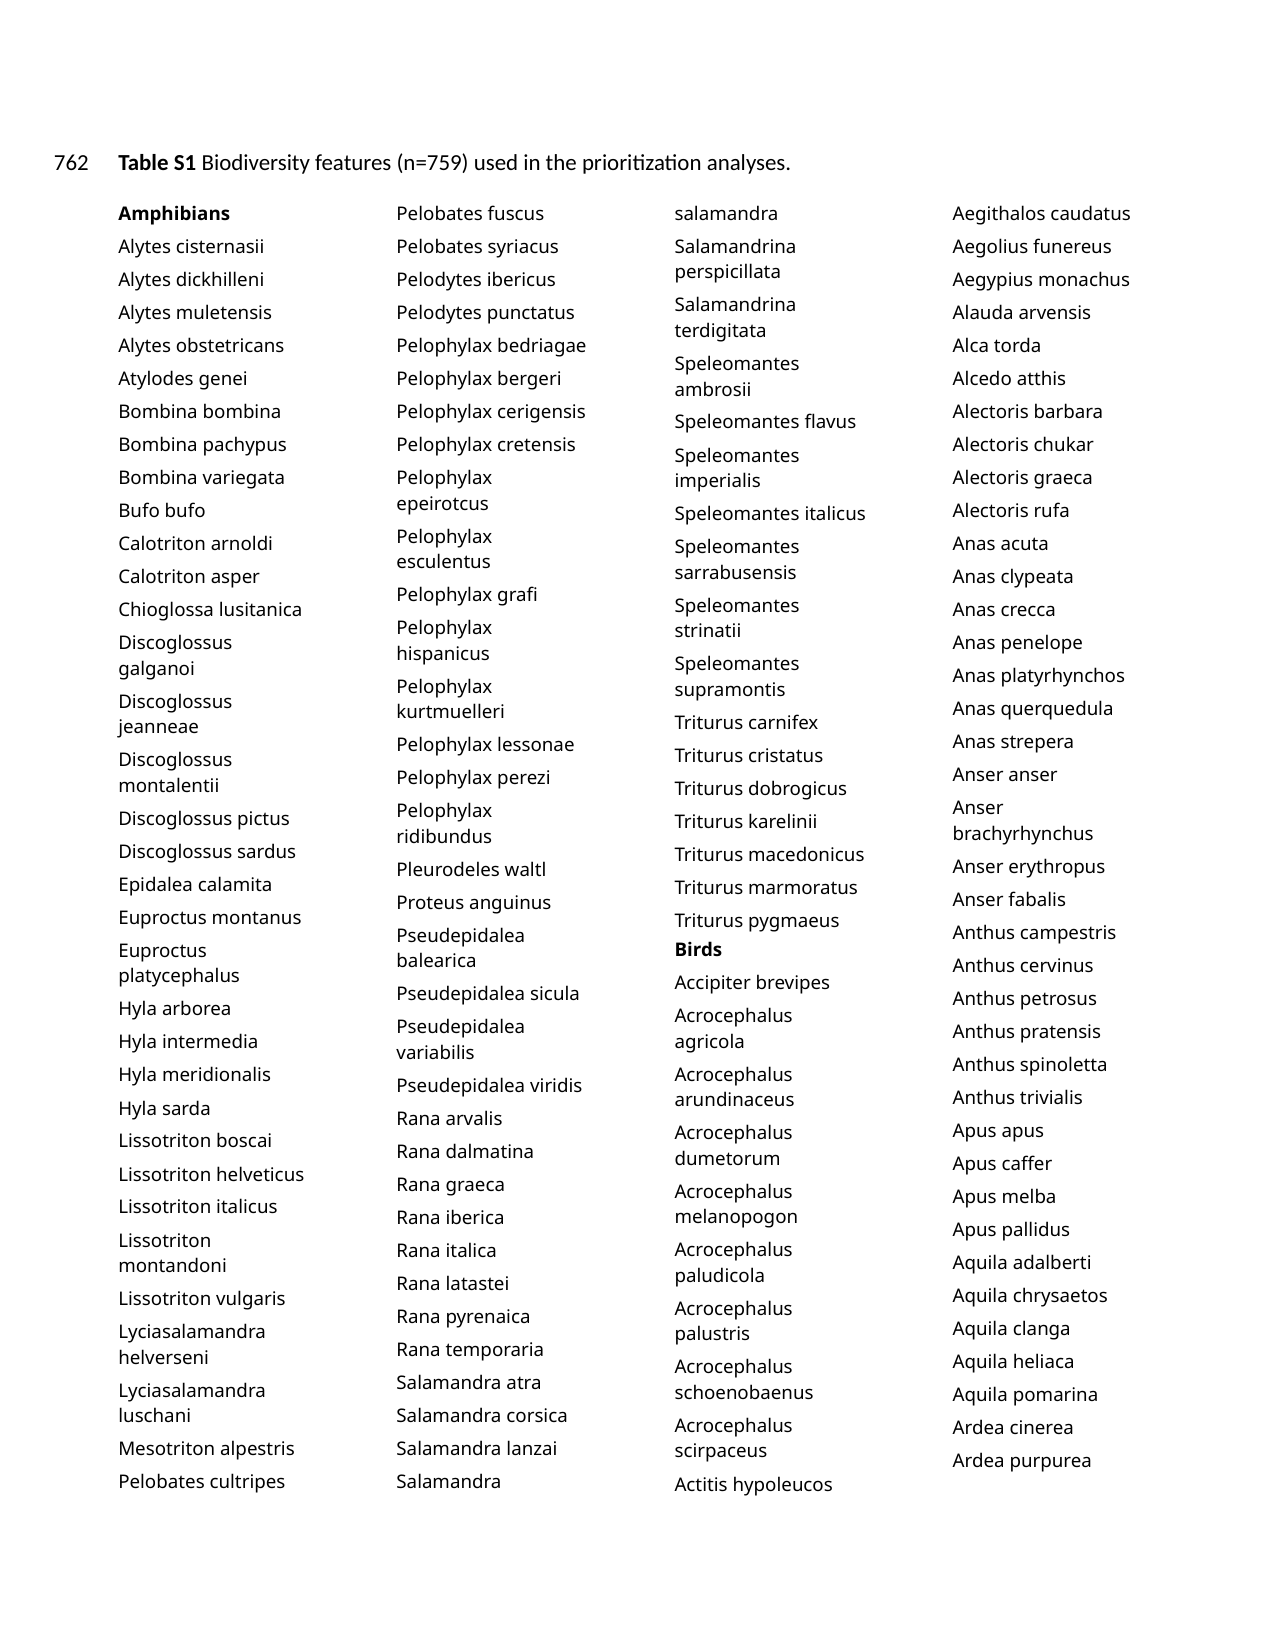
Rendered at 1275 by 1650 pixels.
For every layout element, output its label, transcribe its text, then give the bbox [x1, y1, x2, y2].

table_cell Pelodytes ibericus [390, 263, 595, 296]
table_cell Rana latastei [390, 1267, 595, 1300]
table_cell Acrocephalus dumetorum [669, 1116, 873, 1174]
table_cell Aquila heliaca [947, 1345, 1151, 1378]
table_cell Hyla meridionalis [112, 1058, 317, 1091]
table_cell Discoglossus montalentii [112, 743, 317, 801]
table_cell Pelophylax esculentus [390, 519, 595, 578]
table_cell Salamandra atra [390, 1366, 595, 1399]
table_cell Anas platyrhynchos [947, 659, 1151, 692]
table_cell Calotriton arnoldi [112, 527, 317, 560]
table_cell Bombina bombina [112, 395, 317, 428]
table_cell Anthus campestris [947, 915, 1151, 948]
table_cell Acrocephalus paludicola [669, 1233, 873, 1291]
table_cell Acrocephalus scirpaceus [669, 1409, 873, 1467]
table_cell Pelophylax hispanicus [390, 611, 595, 669]
table_cell Ardea cinerea [947, 1411, 1151, 1444]
table_cell Pseudepidalea sicula [390, 977, 595, 1010]
table_cell Mesotriton alpestris [112, 1432, 317, 1465]
table_cell Anthus trivialis [947, 1081, 1151, 1113]
table_cell Anthus pratensis [947, 1015, 1151, 1047]
table_cell Salamandra lanzai [390, 1432, 595, 1465]
table_cell Salamandrina perspicillata [669, 230, 873, 288]
table_cell Rana dalmatina [390, 1135, 595, 1168]
table_cell Epidalea calamita [112, 868, 317, 900]
table_cell Bombina pachypus [112, 428, 317, 461]
table_cell Hyla sarda [112, 1091, 317, 1124]
table_cell Euproctus platycephalus [112, 934, 317, 992]
table_cell Discoglossus sardus [112, 834, 317, 867]
table_cell Apus melba [947, 1180, 1151, 1213]
table_cell Acrocephalus palustris [669, 1291, 873, 1350]
table_cell Aquila adalberti [947, 1246, 1151, 1279]
table_cell Pelophylax epeirotcus [390, 461, 595, 519]
table_cell Pseudepidalea balearica [390, 919, 595, 977]
table_cell Lissotriton vulgaris [112, 1282, 317, 1315]
table_cell Bufo bufo [112, 494, 317, 527]
table_cell Pelobates fuscus [390, 196, 595, 229]
table_cell Alytes cisternasii [112, 230, 317, 262]
table_cell Pelodytes punctatus [390, 296, 595, 328]
table_cell Lyciasalamandra helverseni [112, 1315, 317, 1373]
table_cell Alcedo atthis [947, 362, 1151, 394]
table_cell Anser brachyrhynchus [947, 791, 1151, 849]
table_cell Triturus marmoratus [669, 870, 873, 903]
table_cell Acrocephalus arundinaceus [669, 1057, 873, 1116]
table_cell Discoglossus jeanneae [112, 684, 317, 743]
table_cell Anthus cervinus [947, 949, 1151, 981]
table_cell Pelophylax kurtmuelleri [390, 669, 595, 728]
table_cell Lissotriton boscai [112, 1124, 317, 1157]
table_cell Acrocephalus agricola [669, 999, 873, 1057]
table_cell Rana temporaria [390, 1333, 595, 1366]
table_cell Salamandrina terdigitata [669, 288, 873, 347]
table_cell Pelobates syriacus [390, 230, 595, 262]
table_cell Anas crecca [947, 593, 1151, 626]
table_cell Acrocephalus schoenobaenus [669, 1350, 873, 1408]
table_cell Alytes dickhilleni [112, 263, 317, 296]
table_cell Aquila chrysaetos [947, 1279, 1151, 1312]
table_cell Lissotriton montandoni [112, 1223, 317, 1282]
table_cell Lyciasalamandra luschani [112, 1373, 317, 1432]
table_cell Rana graeca [390, 1168, 595, 1201]
table_cell Pelophylax lessonae [390, 728, 595, 761]
table_cell Euproctus montanus [112, 900, 317, 933]
table_cell Aegypius monachus [947, 263, 1151, 296]
table_cell Salamandra salamandra [390, 1465, 595, 1494]
table_cell Actitis hypoleucos [669, 1467, 873, 1500]
table_cell Anas strepera [947, 725, 1151, 758]
table_cell Alectoris chukar [947, 428, 1151, 461]
table_cell Anas penelope [947, 626, 1151, 659]
table_cell Anser fabalis [947, 883, 1151, 915]
table_header Amphibians [112, 196, 317, 229]
table_cell Lissotriton italicus [112, 1190, 317, 1223]
table_cell Triturus macedonicus [669, 838, 873, 870]
table_cell Pelophylax cerigensis [390, 395, 595, 428]
table_cell Speleomantes flavus [669, 405, 873, 438]
table_cell Triturus karelinii [669, 804, 873, 837]
table_cell Alca torda [947, 329, 1151, 362]
table_cell Alauda arvensis [947, 296, 1151, 328]
table_cell Pelophylax perezi [390, 761, 595, 794]
table_cell Anas querquedula [947, 692, 1151, 725]
table_cell Alytes muletensis [112, 296, 317, 328]
table_cell Alectoris graeca [947, 461, 1151, 494]
table_cell Speleomantes supramontis [669, 647, 873, 705]
table_cell Apus caffer [947, 1147, 1151, 1179]
table_cell Triturus cristatus [669, 738, 873, 771]
table_cell Anser anser [947, 758, 1151, 791]
table_cell Speleomantes italicus [669, 497, 873, 530]
table_cell Anthus spinoletta [947, 1048, 1151, 1081]
table_cell Anas clypeata [947, 560, 1151, 593]
table_cell Salamandra salamandra [669, 196, 873, 229]
table_cell Anas acuta [947, 527, 1151, 560]
table_cell Alectoris barbara [947, 395, 1151, 428]
table_cell Aquila pomarina [947, 1378, 1151, 1411]
table_cell Pelobates cultripes [112, 1465, 317, 1498]
table_cell Discoglossus galganoi [112, 626, 317, 684]
table_cell Ardea purpurea [947, 1444, 1151, 1477]
table_cell Accipiter brevipes [669, 966, 873, 999]
table_cell Apus apus [947, 1114, 1151, 1147]
table_cell Aquila clanga [947, 1312, 1151, 1345]
table_cell Hyla intermedia [112, 1025, 317, 1058]
table_cell Bombina variegata [112, 461, 317, 494]
table_cell Anser erythropus [947, 849, 1151, 882]
table_cell Discoglossus pictus [112, 801, 317, 834]
table_cell Pleurodeles waltl [390, 853, 595, 885]
table_cell Speleomantes strinatii [669, 588, 873, 647]
table_cell Rana pyrenaica [390, 1300, 595, 1333]
table_cell Anthus petrosus [947, 981, 1151, 1014]
table_cell Triturus carnifex [669, 705, 873, 738]
table_cell Alectoris rufa [947, 494, 1151, 527]
table_cell Aegolius funereus [947, 230, 1151, 262]
table_cell Speleomantes imperialis [669, 438, 873, 497]
table_cell Apus pallidus [947, 1213, 1151, 1246]
table_cell Lissotriton helveticus [112, 1157, 317, 1190]
table_cell Pelophylax cretensis [390, 428, 595, 461]
table_cell Rana arvalis [390, 1102, 595, 1134]
table_cell Aegithalos caudatus [947, 196, 1151, 229]
table_cell Acrocephalus melanopogon [669, 1174, 873, 1233]
table_cell Pseudepidalea variabilis [390, 1010, 595, 1068]
table_cell Rana iberica [390, 1201, 595, 1234]
table_cell Chioglossa lusitanica [112, 593, 317, 626]
table_cell Alytes obstetricans [112, 329, 317, 362]
table_cell Triturus pygmaeus Birds [669, 904, 873, 966]
table_cell Pseudepidalea viridis [390, 1069, 595, 1102]
table_cell Speleomantes sarrabusensis [669, 530, 873, 588]
table_cell Atylodes genei [112, 362, 317, 394]
table_cell Salamandra corsica [390, 1399, 595, 1432]
table_cell Hyla arborea [112, 992, 317, 1025]
table_cell Pelophylax bedriagae [390, 329, 595, 362]
table_cell Calotriton asper [112, 560, 317, 593]
text Table S1 Biodiversity features (n=759) used in the prioritization analyses. [118, 148, 1157, 176]
table_cell Pelophylax grafi [390, 578, 595, 611]
table_cell Triturus dobrogicus [669, 771, 873, 804]
table_cell Pelophylax ridibundus [390, 794, 595, 852]
table_cell Rana italica [390, 1234, 595, 1267]
table_cell Speleomantes ambrosii [669, 347, 873, 405]
table_cell Pelophylax bergeri [390, 362, 595, 394]
table_cell Proteus anguinus [390, 885, 595, 918]
